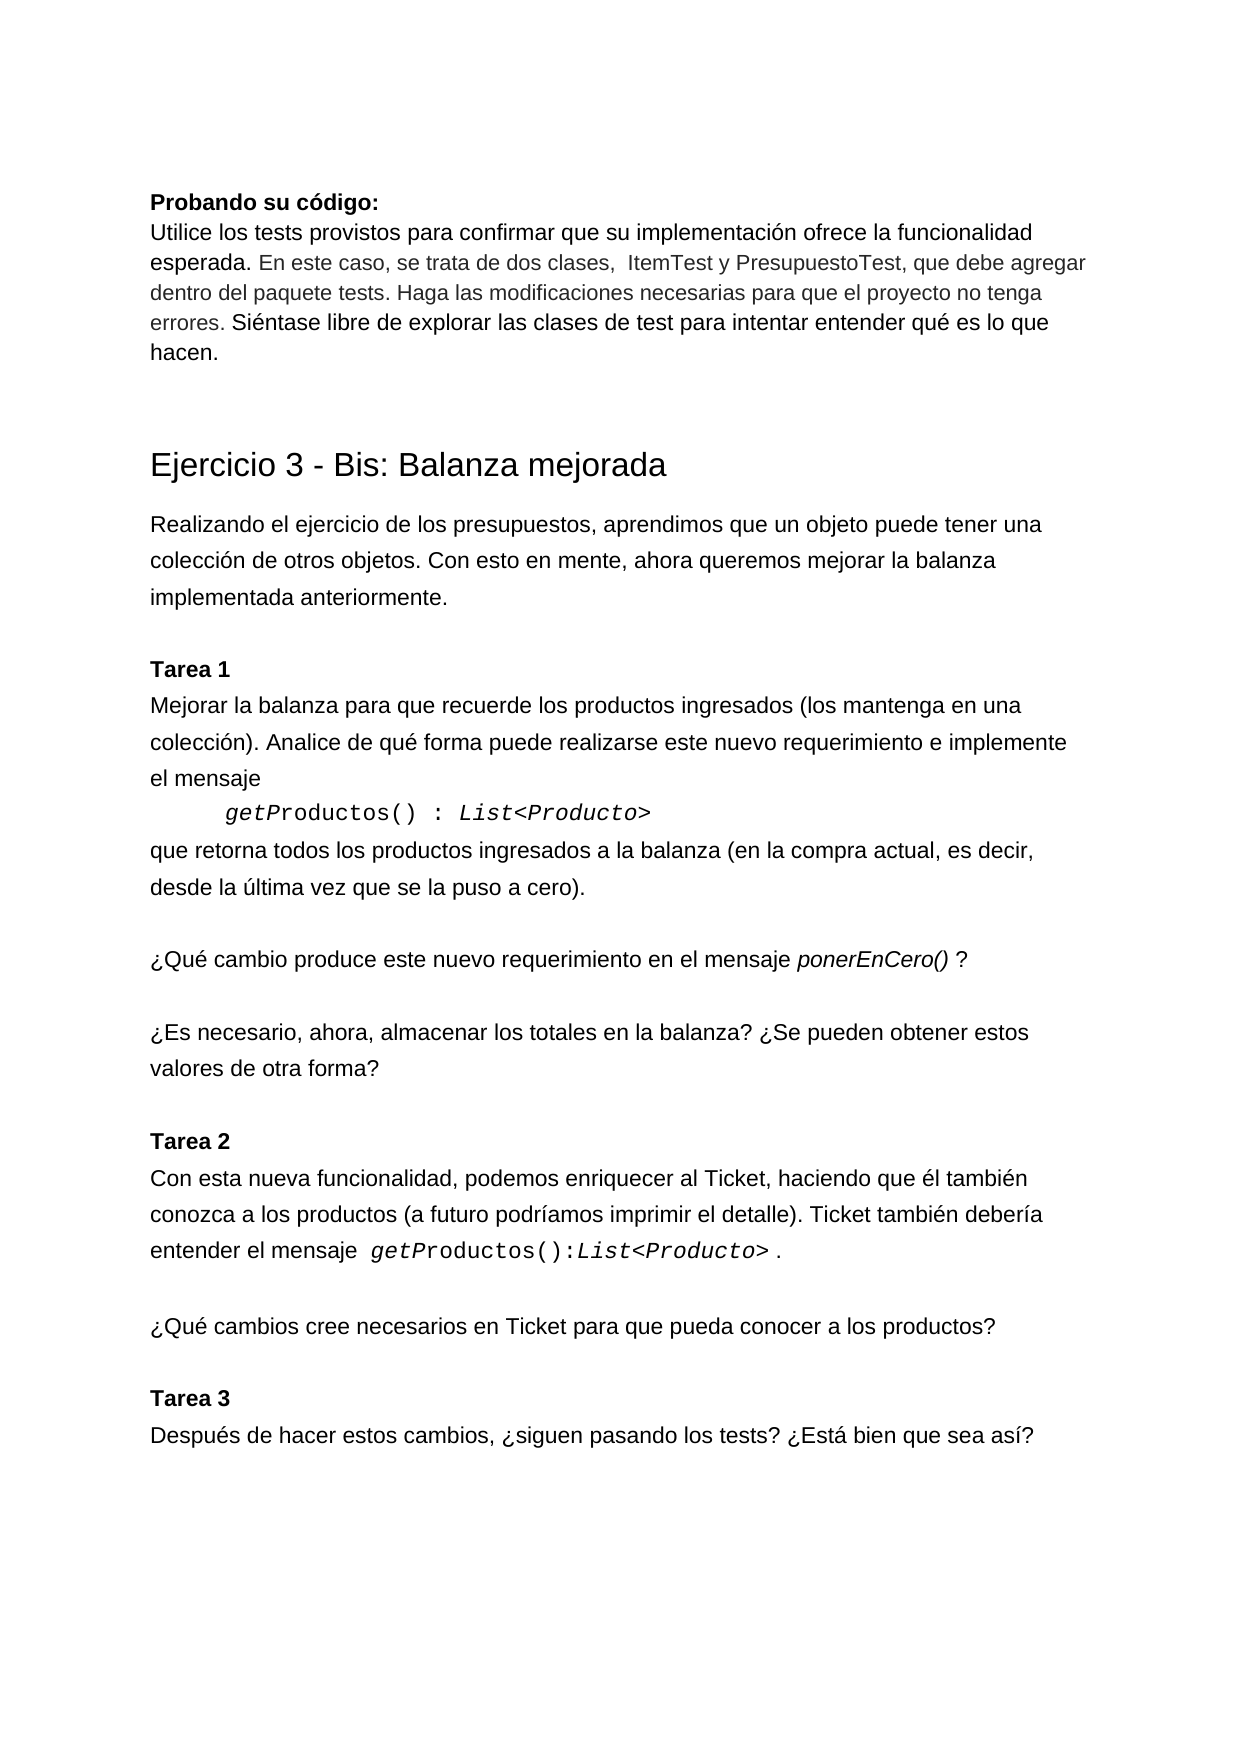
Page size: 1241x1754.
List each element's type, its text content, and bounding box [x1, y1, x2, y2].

text Tarea 1 [150, 656, 1090, 682]
text ¿Es necesario, ahora, almacenar los totales en la balanza? ¿Se pueden obtener estos valores de otra forma? [150, 1019, 1090, 1082]
text Tarea 2 [150, 1128, 1090, 1154]
text Después de hacer estos cambios, ¿siguen pasando los tests? ¿Está bien que sea así? [150, 1422, 1090, 1448]
text Con esta nueva funcionalidad, podemos enriquecer al Ticket, haciendo que él también conozca a los productos (a futuro podríamos imprimir el detalle). Ticket también debería entender el mensaje getProductos():List<Producto> . [150, 1164, 1090, 1266]
text Utilice los tests provistos para confirmar que su implementación ofrece la funcionalidad esperada. En este caso, se trata de dos clases, ItemTest y PresupuestoTest, que debe agregar dentro del paquete tests. Haga las modificaciones necesarias para que el proyecto no tenga errores. Siéntase libre de explorar las clases de test para intentar entender qué es lo que hacen. [150, 219, 1090, 365]
text getProductos() : List<Producto> [150, 802, 1090, 827]
text Realizando el ejercicio de los presupuestos, aprendimos que un objeto puede tener una colección de otros objetos. Con esto en mente, ahora queremos mejorar la balanza implementada anteriormente. [150, 511, 1090, 610]
text ¿Qué cambios cree necesarios en Ticket para que pueda conocer a los productos? [150, 1313, 1090, 1339]
text que retorna todos los productos ingresados a la balanza (en la compra actual, es decir, desde la última vez que se la puso a cero). [150, 837, 1090, 900]
text ¿Qué cambio produce este nuevo requerimiento en el mensaje ponerEnCero() ? [150, 946, 1090, 973]
text Probando su código: [150, 189, 1090, 215]
subtitle Ejercicio 3 - Bis: Balanza mejorada [150, 445, 1090, 484]
text Tarea 3 [150, 1385, 1090, 1412]
text Mejorar la balanza para que recuerde los productos ingresados (los mantenga en una colección). Analice de qué forma puede realizarse este nuevo requerimiento e implemente el mensaje [150, 692, 1090, 792]
